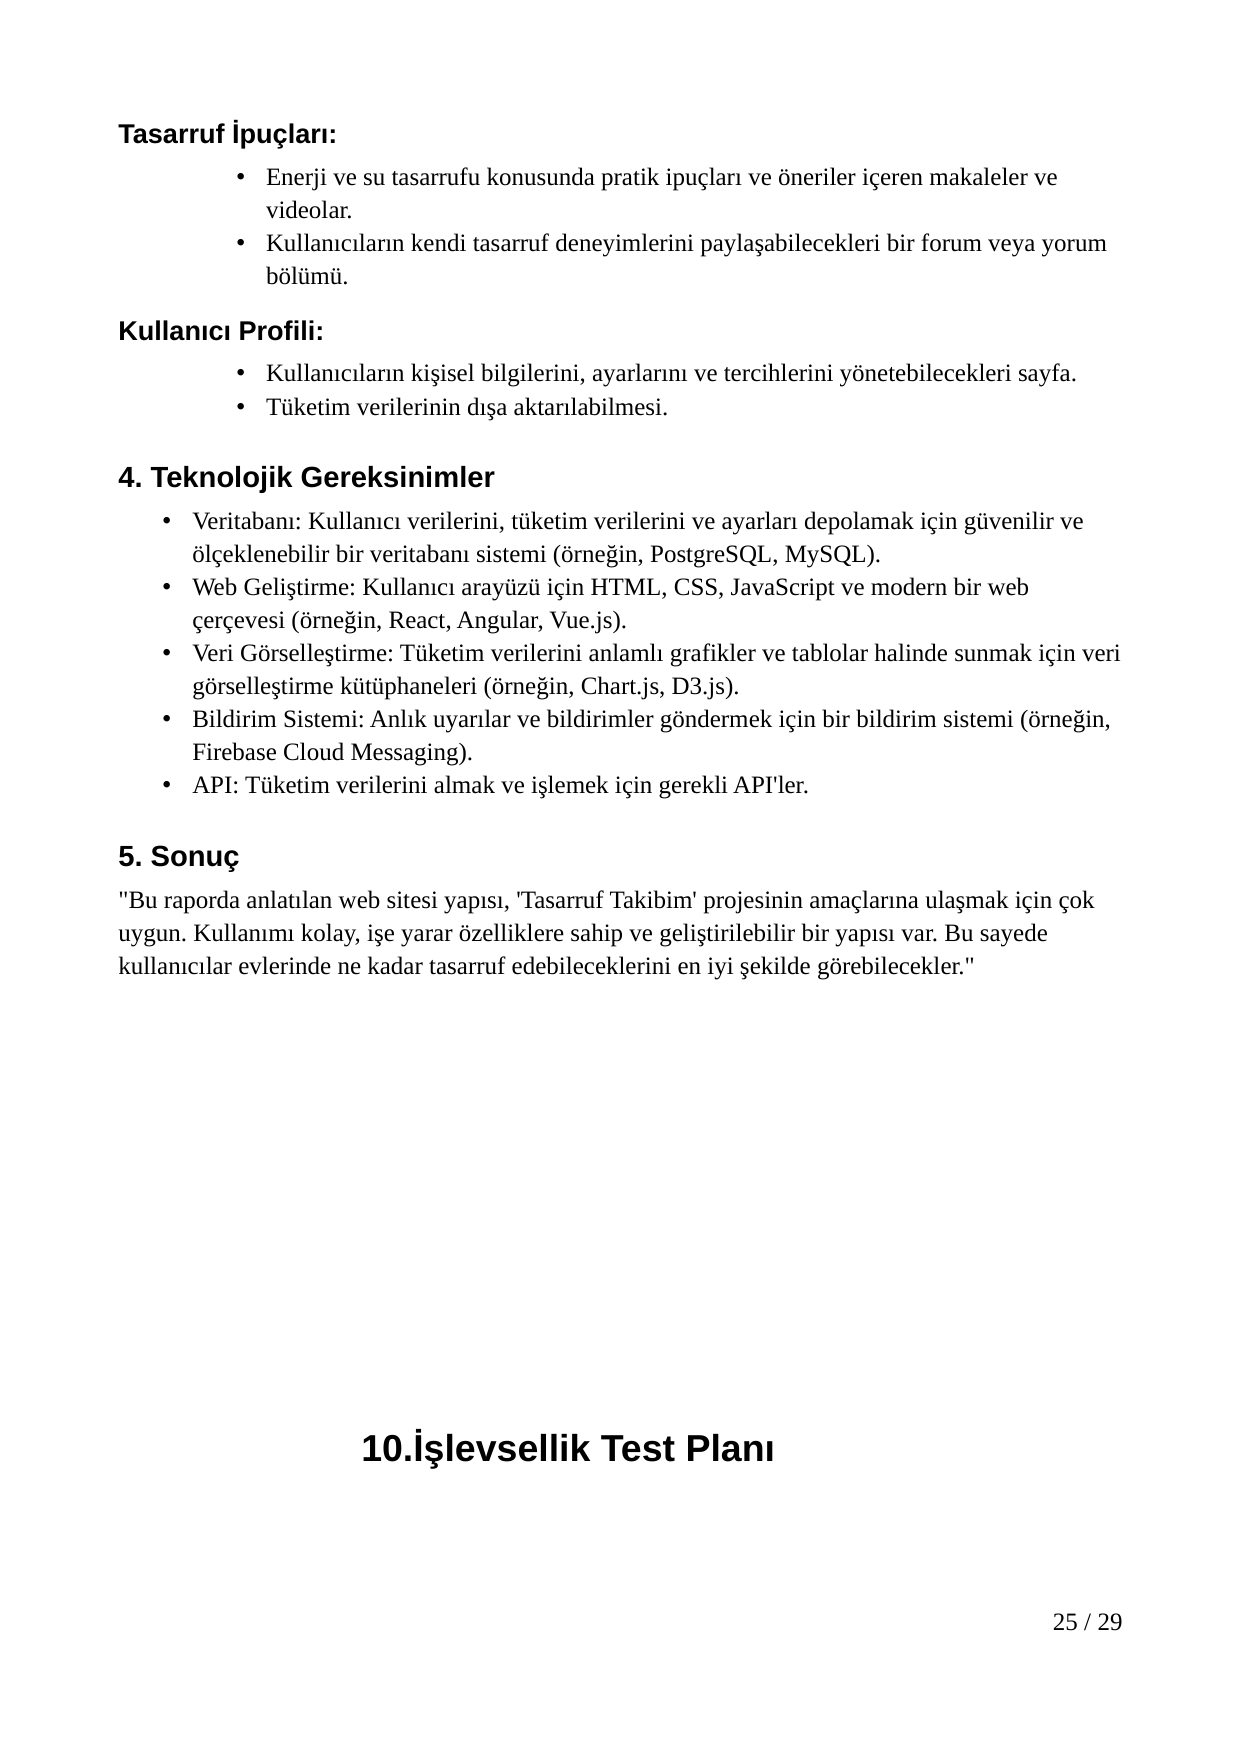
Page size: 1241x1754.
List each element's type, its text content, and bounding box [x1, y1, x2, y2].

subtitle 5. Sonuç [118, 839, 1122, 872]
list API: Tüketim verilerini almak ve işlemek için gerekli API'ler. [162, 770, 1122, 799]
list Kullanıcıların kendi tasarruf deneyimlerini paylaşabilecekleri bir forum veya yorum bölümü. [236, 228, 1122, 290]
subtitle 10.İşlevsellik Test Planı [118, 1426, 1122, 1469]
list Veritabanı: Kullanıcı verilerini, tüketim verilerini ve ayarları depolamak için güvenilir ve ölçeklenebilir bir veritabanı sistemi (örneğin, PostgreSQL, MySQL). [162, 506, 1122, 568]
list Veri Görselleştirme: Tüketim verilerini anlamlı grafikler ve tablolar halinde sunmak için veri görselleştirme kütüphaneleri (örneğin, Chart.js, D3.js). [162, 638, 1122, 700]
list Bildirim Sistemi: Anlık uyarılar ve bildirimler göndermek için bir bildirim sistemi (örneğin, Firebase Cloud Messaging). [162, 704, 1122, 766]
list Kullanıcıların kişisel bilgilerini, ayarlarını ve tercihlerini yönetebilecekleri sayfa. [236, 358, 1122, 387]
subtitle Kullanıcı Profili: [118, 315, 1122, 346]
subtitle Tasarruf İpuçları: [118, 118, 1122, 149]
text "Bu raporda anlatılan web sitesi yapısı, 'Tasarruf Takibim' projesinin amaçlarına ulaşmak için çok uygun. Kullanımı kolay, işe yarar özelliklere sahip ve geliştirilebilir bir yapısı var. Bu sayede kullanıcılar evlerinde ne kadar tasarruf edebileceklerini en iyi şekilde görebilecekler." [118, 885, 1122, 979]
list Tüketim verilerinin dışa aktarılabilmesi. [236, 392, 1122, 420]
subtitle 4. Teknolojik Gereksinimler [118, 460, 1122, 493]
list Web Geliştirme: Kullanıcı arayüzü için HTML, CSS, JavaScript ve modern bir web çerçevesi (örneğin, React, Angular, Vue.js). [162, 572, 1122, 634]
list Enerji ve su tasarrufu konusunda pratik ipuçları ve öneriler içeren makaleler ve videolar. [236, 162, 1122, 224]
